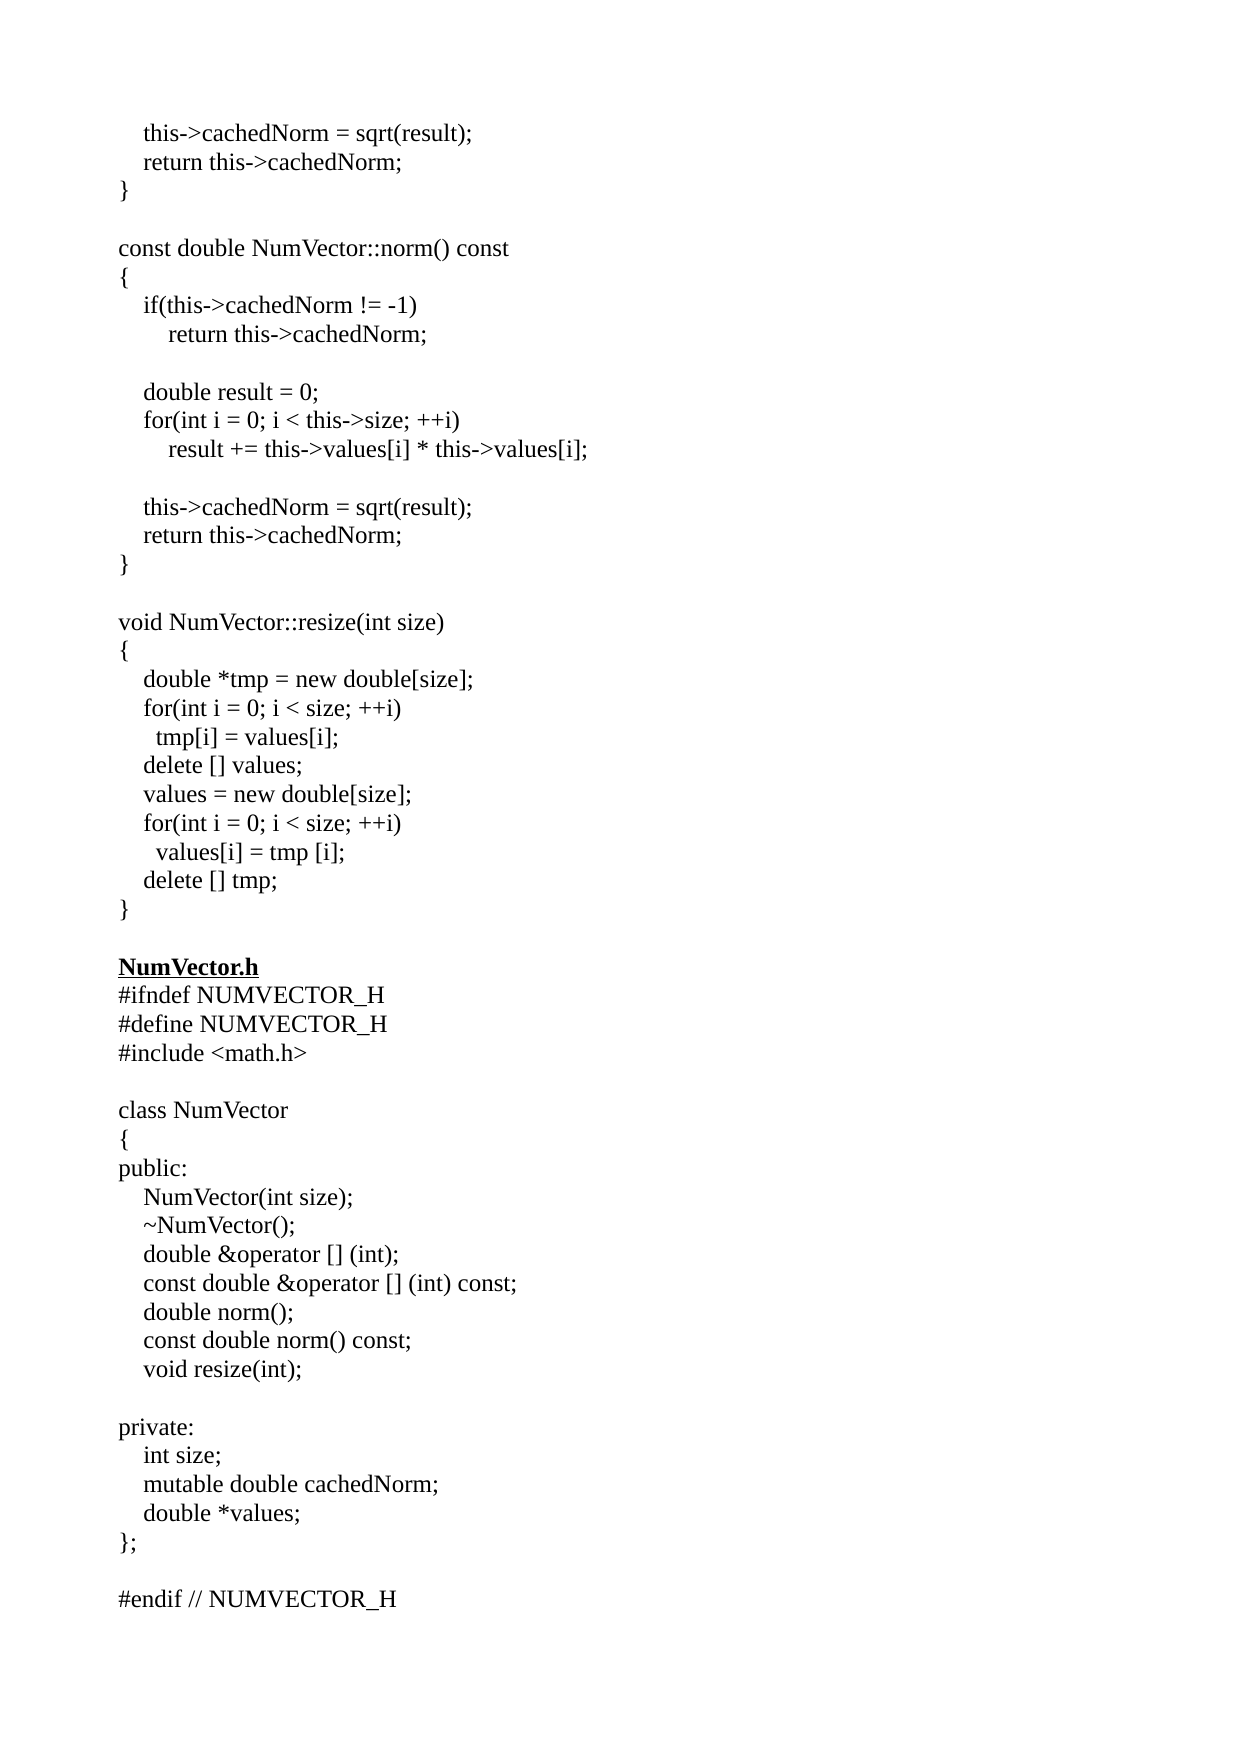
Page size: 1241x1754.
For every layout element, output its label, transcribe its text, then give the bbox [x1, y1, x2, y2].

text { [118, 262, 1122, 291]
text delete [] tmp; [118, 866, 1122, 894]
text #endif // NUMVECTOR_H [118, 1584, 1122, 1613]
text } [118, 894, 1122, 923]
text int size; [118, 1441, 1122, 1469]
text return this->cachedNorm; [118, 319, 1122, 348]
text NumVector.h [118, 952, 1122, 981]
text } [118, 176, 1122, 204]
text #ifndef NUMVECTOR_H [118, 981, 1122, 1009]
text private: [118, 1412, 1122, 1441]
text } [118, 549, 1122, 578]
text for(int i = 0; i < this->size; ++i) [118, 406, 1122, 434]
text return this->cachedNorm; [118, 521, 1122, 549]
text delete [] values; [118, 751, 1122, 779]
text values[i] = tmp [i]; [118, 837, 1122, 866]
text { [118, 636, 1122, 664]
text public: [118, 1153, 1122, 1182]
text for(int i = 0; i < size; ++i) [118, 693, 1122, 722]
text #define NUMVECTOR_H [118, 1009, 1122, 1038]
text double *tmp = new double[size]; [118, 664, 1122, 693]
text void NumVector::resize(int size) [118, 607, 1122, 636]
text tmp[i] = values[i]; [118, 722, 1122, 751]
text const double NumVector::norm() const [118, 233, 1122, 262]
text const double norm() const; [118, 1326, 1122, 1354]
text class NumVector [118, 1096, 1122, 1124]
text result += this->values[i] * this->values[i]; [118, 434, 1122, 463]
text double norm(); [118, 1297, 1122, 1326]
text #include <math.h> [118, 1038, 1122, 1067]
text return this->cachedNorm; [118, 147, 1122, 176]
text this->cachedNorm = sqrt(result); [118, 118, 1122, 147]
text ~NumVector(); [118, 1211, 1122, 1239]
text for(int i = 0; i < size; ++i) [118, 808, 1122, 837]
text }; [118, 1527, 1122, 1556]
text values = new double[size]; [118, 779, 1122, 808]
text NumVector(int size); [118, 1182, 1122, 1211]
text const double &operator [] (int) const; [118, 1268, 1122, 1297]
text double &operator [] (int); [118, 1239, 1122, 1268]
text this->cachedNorm = sqrt(result); [118, 492, 1122, 521]
text double *values; [118, 1498, 1122, 1527]
text double result = 0; [118, 377, 1122, 406]
text { [118, 1124, 1122, 1153]
text mutable double cachedNorm; [118, 1469, 1122, 1498]
text void resize(int); [118, 1354, 1122, 1383]
text if(this->cachedNorm != -1) [118, 291, 1122, 319]
